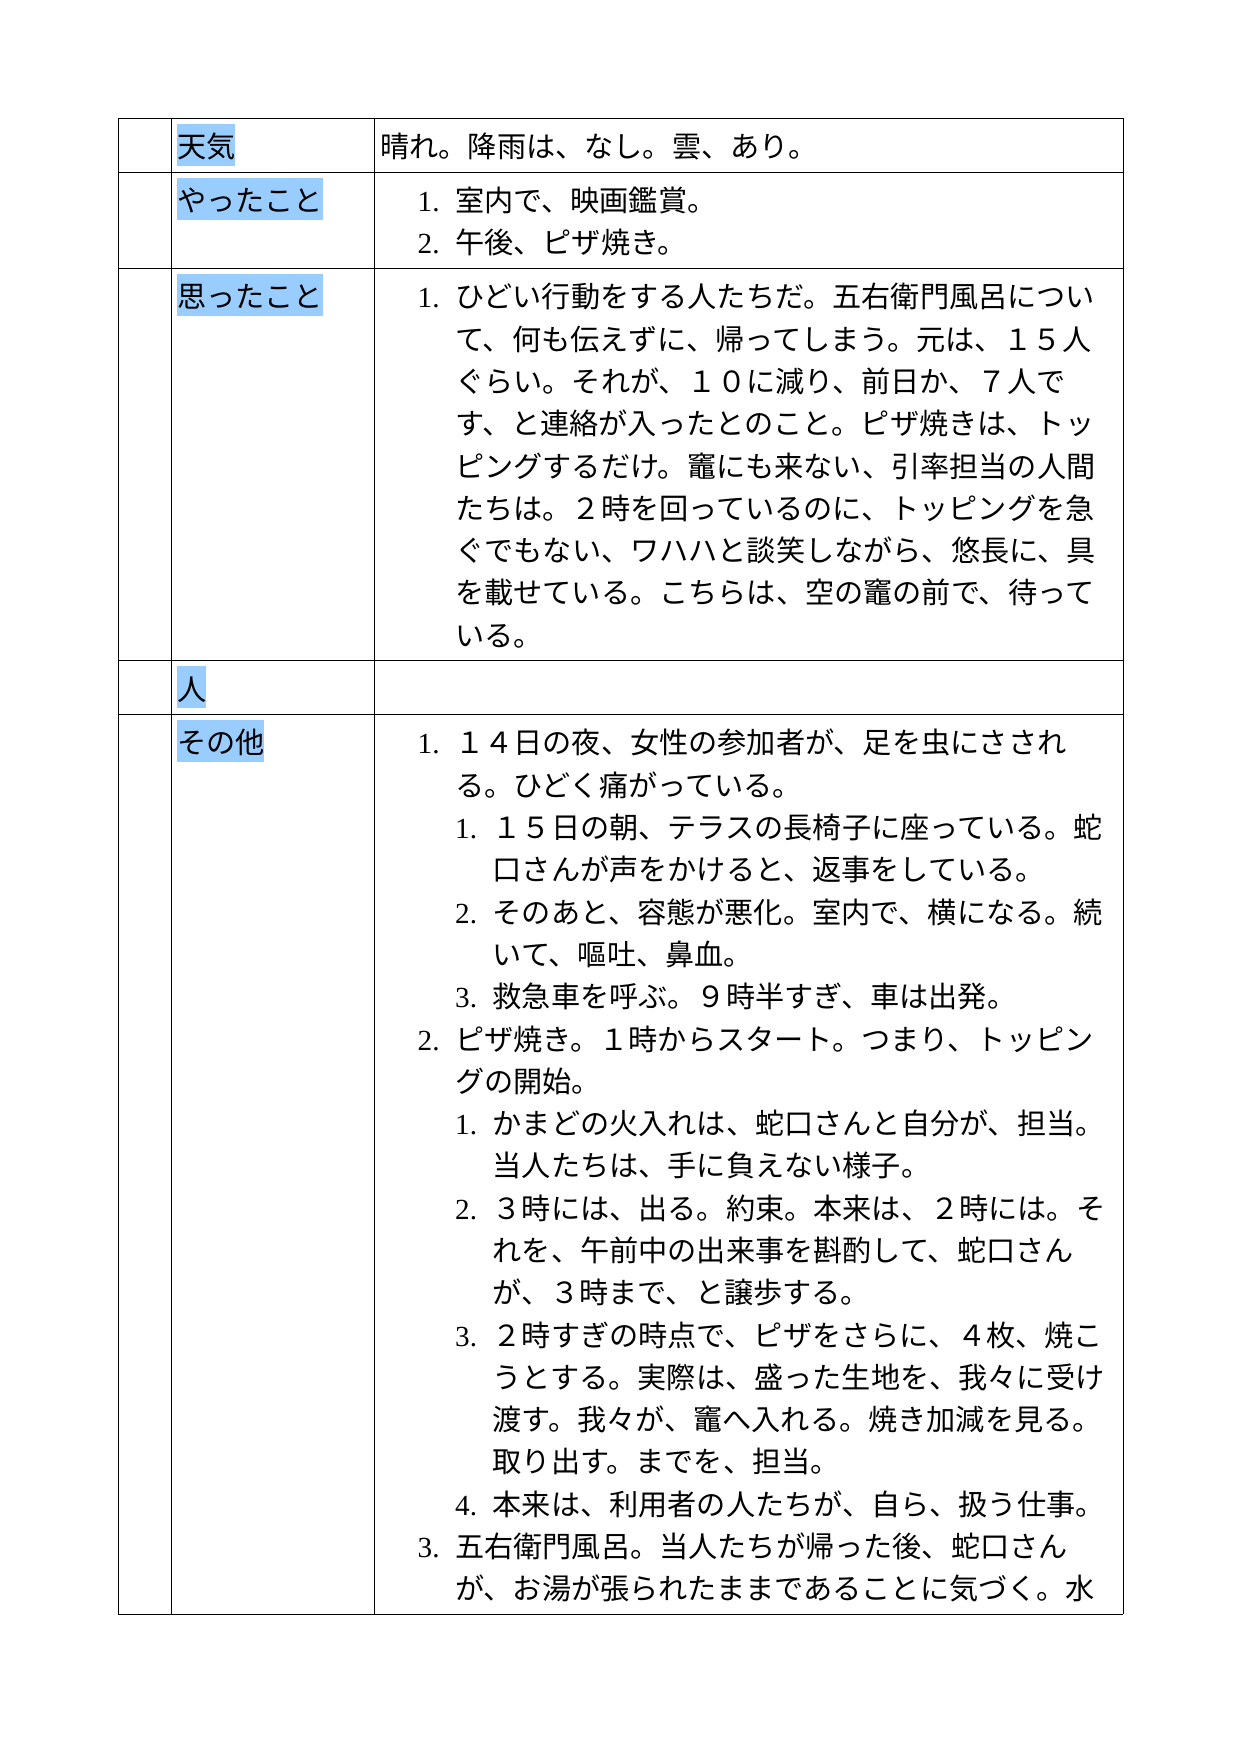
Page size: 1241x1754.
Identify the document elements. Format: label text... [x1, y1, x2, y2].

table_cell 思ったこと [172, 269, 374, 660]
table_cell 室内で、映画鑑賞。 午後、ピザ焼き。 [375, 173, 1123, 268]
table_cell [119, 173, 171, 268]
table_cell ひどい行動をする人たちだ。五右衛門風呂について、何も伝えずに、帰ってしまう。元は、１５人ぐらい。それが、１０に減り、前日か、７人です、と連絡が入ったとのこと。ピザ焼きは、トッピングするだけ。竈にも来ない、引率担当の人間たちは。２時を回っているのに、トッピングを急ぐでもない、ワハハと談笑しながら、悠長に、具を載せている。こちらは、空の竈の前で、待っている。 [375, 269, 1123, 660]
table_cell やったこと [172, 173, 374, 268]
table_cell [119, 269, 171, 660]
table_cell 晴れ。降雨は、なし。雲、あり。 [375, 119, 1123, 172]
table_cell [375, 661, 1123, 714]
table_cell [119, 715, 171, 1614]
table_cell 天気 [172, 119, 374, 172]
table_cell １４日の夜、女性の参加者が、足を虫にさされる。ひどく痛がっている。 １５日の朝、テラスの長椅子に座っている。蛇口さんが声をかけると、返事をしている。 そのあと、容態が悪化。室内で、横になる。続いて、嘔吐、鼻血。 救急車を呼ぶ。９時半すぎ、車は出発。 ピザ焼き。１時からスタート。つまり、トッピングの開始。 かまどの火入れは、蛇口さんと自分が、担当。当人たちは、手に負えない様子。 ３時には、出る。約束。本来は、２時には。それを、午前中の出来事を斟酌して、蛇口さんが、３時まで、と譲歩する。 ２時すぎの時点で、ピザをさらに、４枚、焼こうとする。実際は、盛った生地を、我々に受け渡す。我々が、竈へ入れる。焼き加減を見る。取り出す。までを、担当。 本来は、利用者の人たちが、自ら、扱う仕事。 五右衛門風呂。当人たちが帰った後、蛇口さんが、お湯が張られたままであることに気づく。水を抜く。 [375, 715, 1123, 1614]
table_cell その他 [172, 715, 374, 1614]
table_cell 人 [172, 661, 374, 714]
table_cell [119, 661, 171, 714]
table_cell [119, 119, 171, 172]
